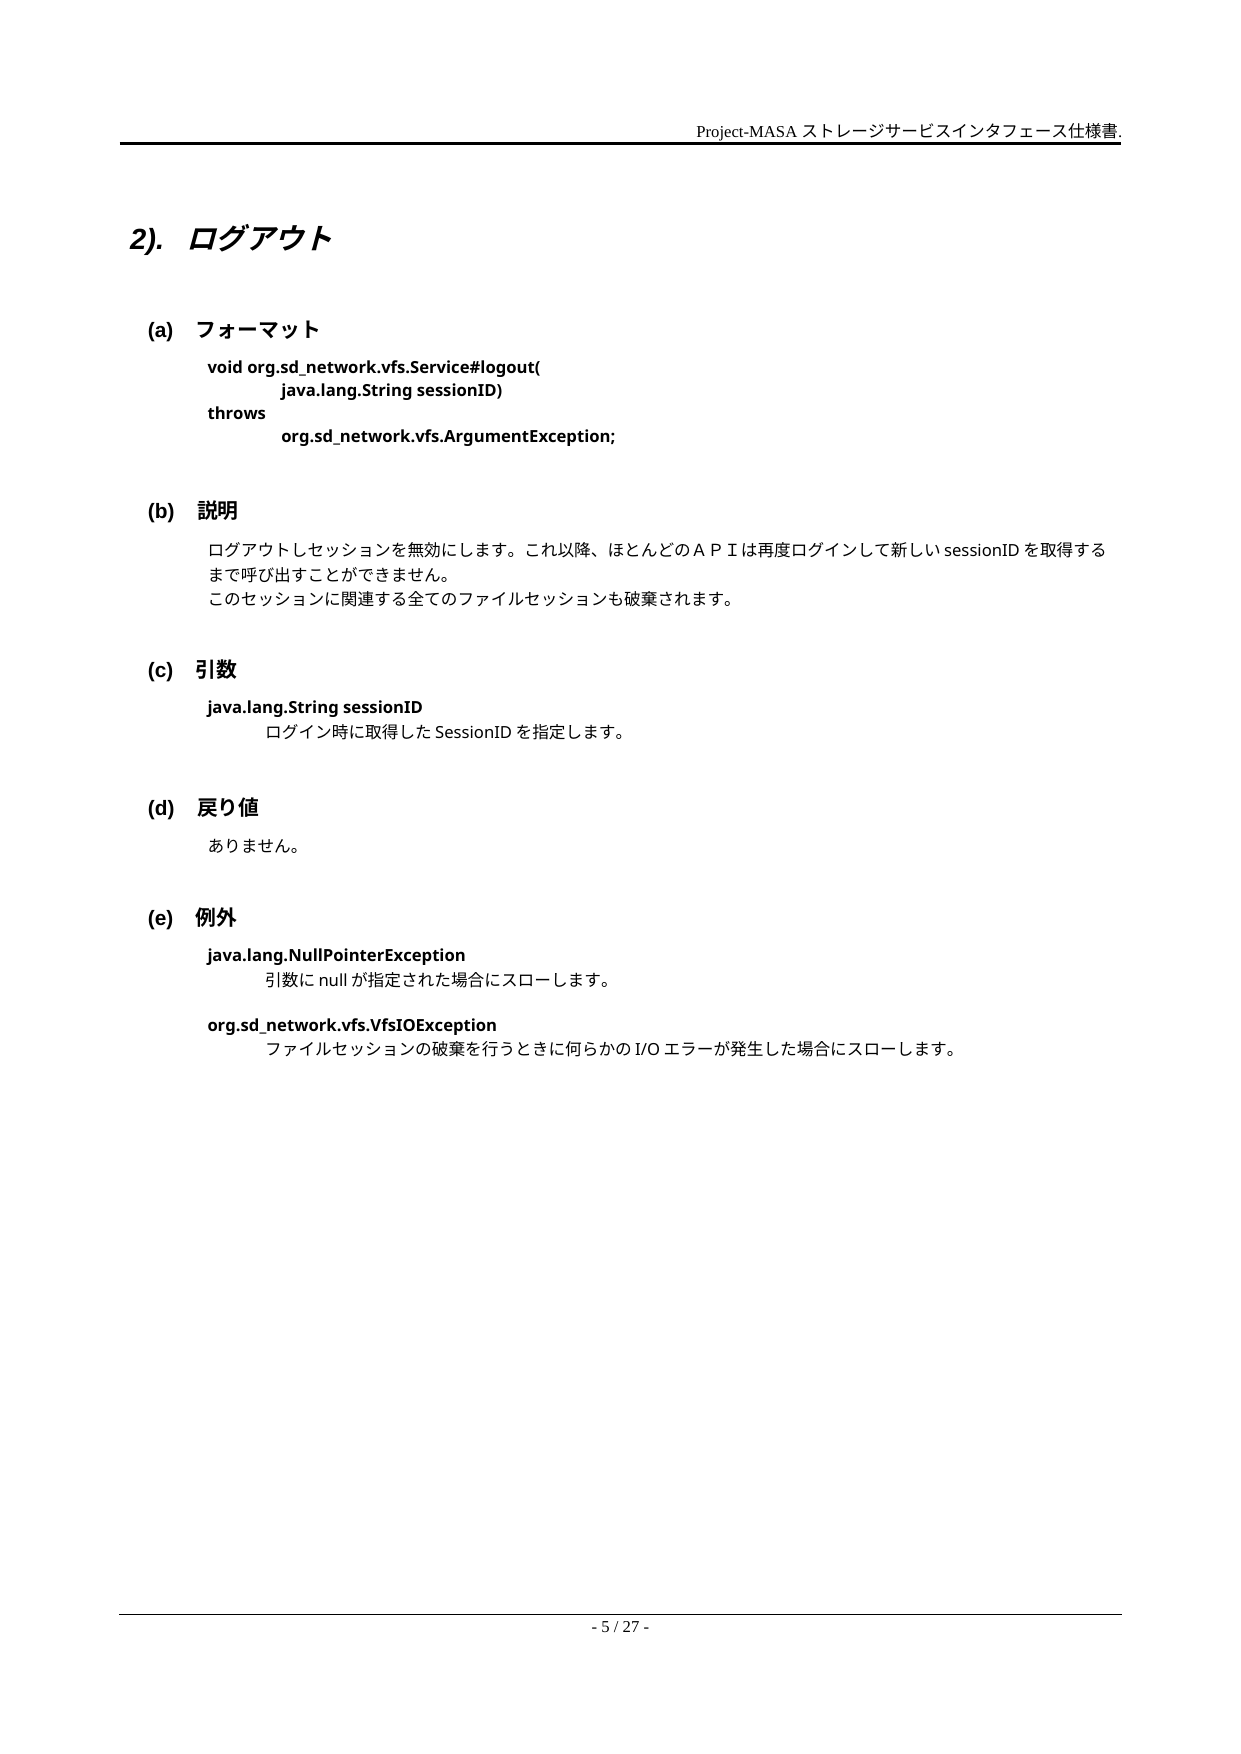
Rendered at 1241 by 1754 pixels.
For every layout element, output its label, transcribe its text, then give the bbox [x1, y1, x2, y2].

text org.sd_network.vfs.ArgumentException; [207, 424, 1122, 447]
text ありません。 [207, 833, 1122, 858]
subtitle フォーマット [118, 313, 1122, 344]
text java.lang.String sessionID [207, 696, 1122, 719]
text このセッションに関連する全てのファイルセッションも破棄されます。 [207, 586, 1122, 610]
subtitle 引数 [118, 653, 1122, 684]
text java.lang.NullPointerException [207, 944, 1122, 967]
text 引数にnullが指定された場合にスローします。 [265, 967, 1122, 991]
text java.lang.String sessionID) [207, 379, 1122, 402]
subtitle ログアウト [118, 215, 1122, 257]
subtitle 戻り値 [118, 791, 1122, 821]
subtitle 例外 [118, 901, 1122, 931]
text ログイン時に取得したSessionIDを指定します。 [265, 719, 1122, 743]
text void org.sd_network.vfs.Service#logout( [207, 356, 1122, 379]
text org.sd_network.vfs.VfsIOException [207, 1013, 1122, 1036]
text ログアウトしセッションを無効にします。これ以降、ほとんどのＡＰＩは再度ログインして新しいsessionIDを取得するまで呼び出すことができません。 [207, 537, 1122, 586]
subtitle 説明 [118, 495, 1122, 525]
text ファイルセッションの破棄を行うときに何らかのI/Oエラーが発生した場合にスローします。 [265, 1036, 1122, 1061]
text throws [207, 402, 1122, 424]
